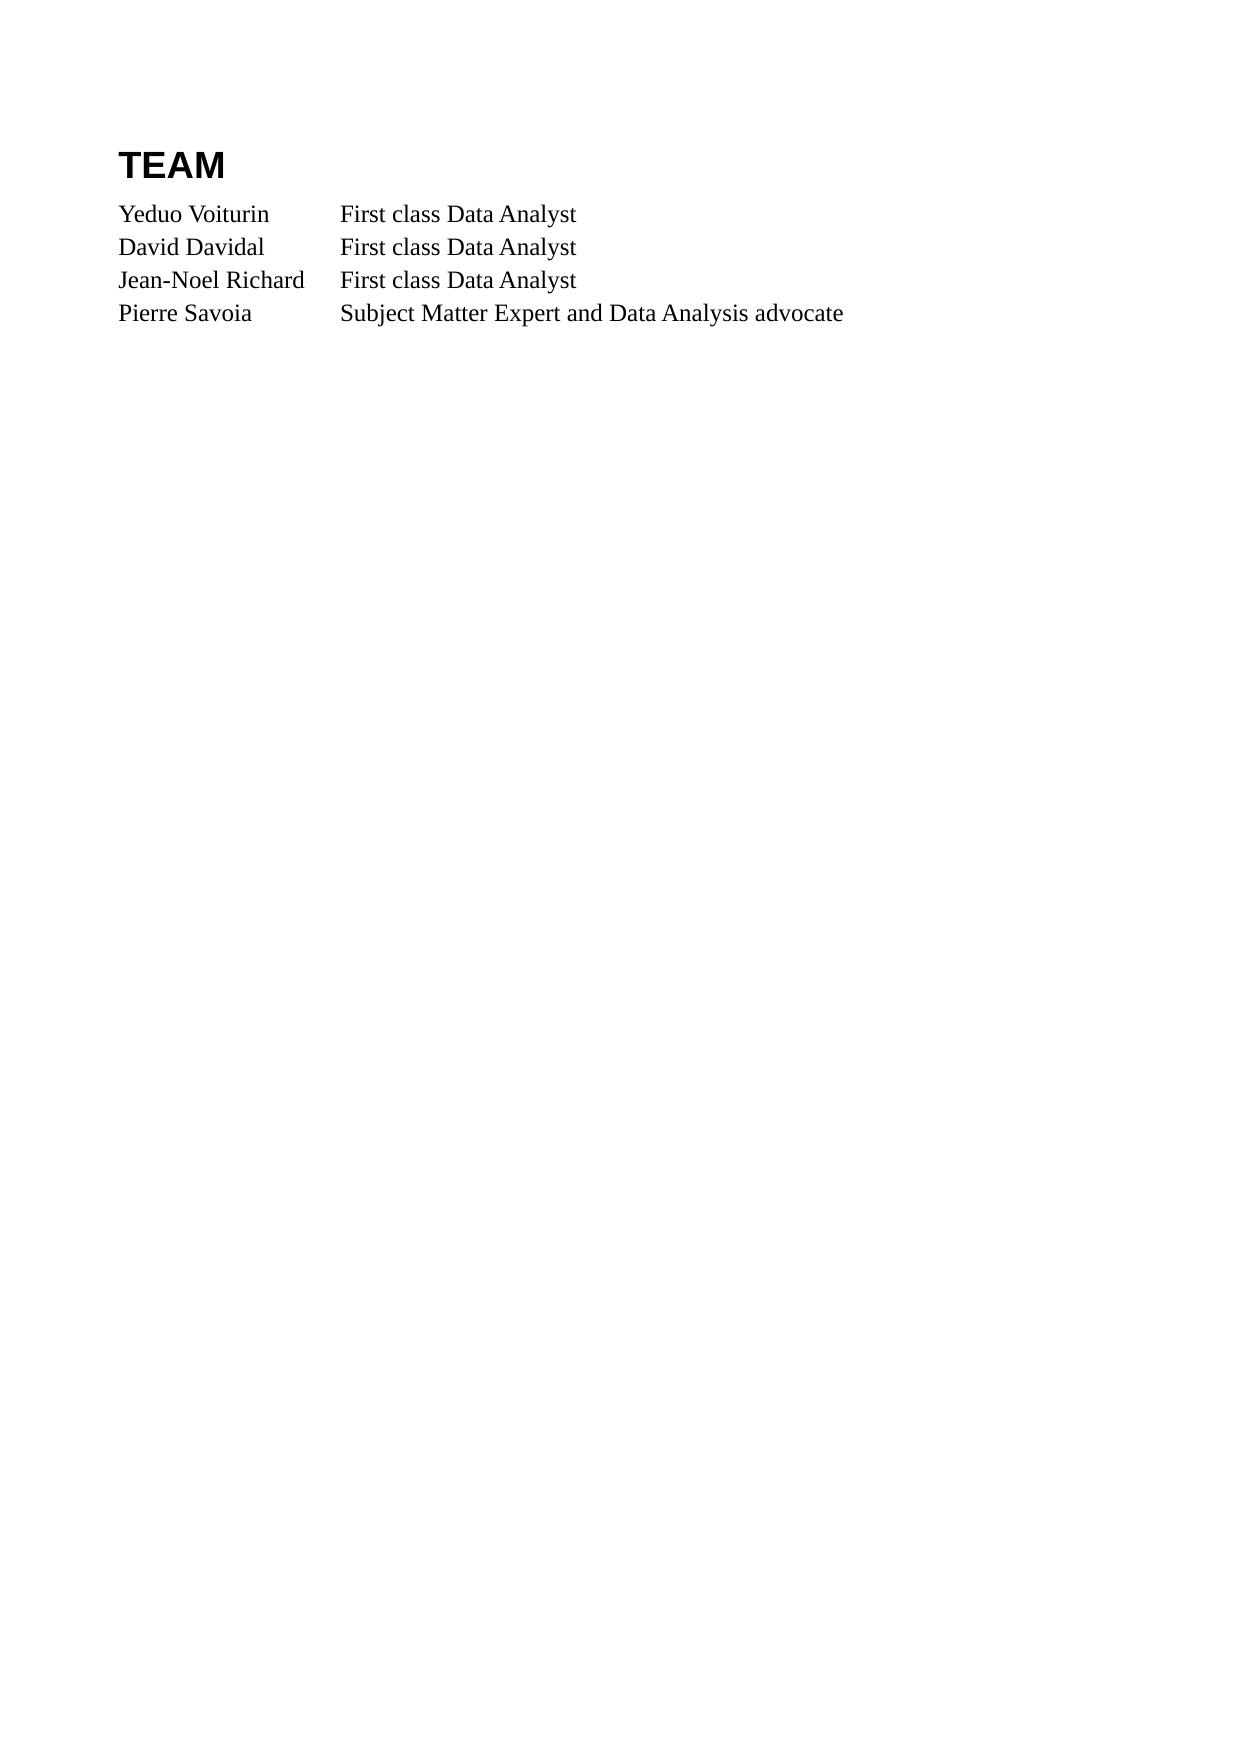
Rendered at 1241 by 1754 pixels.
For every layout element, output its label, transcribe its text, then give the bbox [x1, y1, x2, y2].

subtitle TEAM [118, 143, 1122, 187]
text Jean-Noel Richard First class Data Analyst [118, 265, 1122, 294]
text Yeduo Voiturin First class Data Analyst [118, 199, 1122, 228]
text David Davidal First class Data Analyst [118, 232, 1122, 261]
text Pierre Savoia Subject Matter Expert and Data Analysis advocate [118, 298, 1122, 327]
